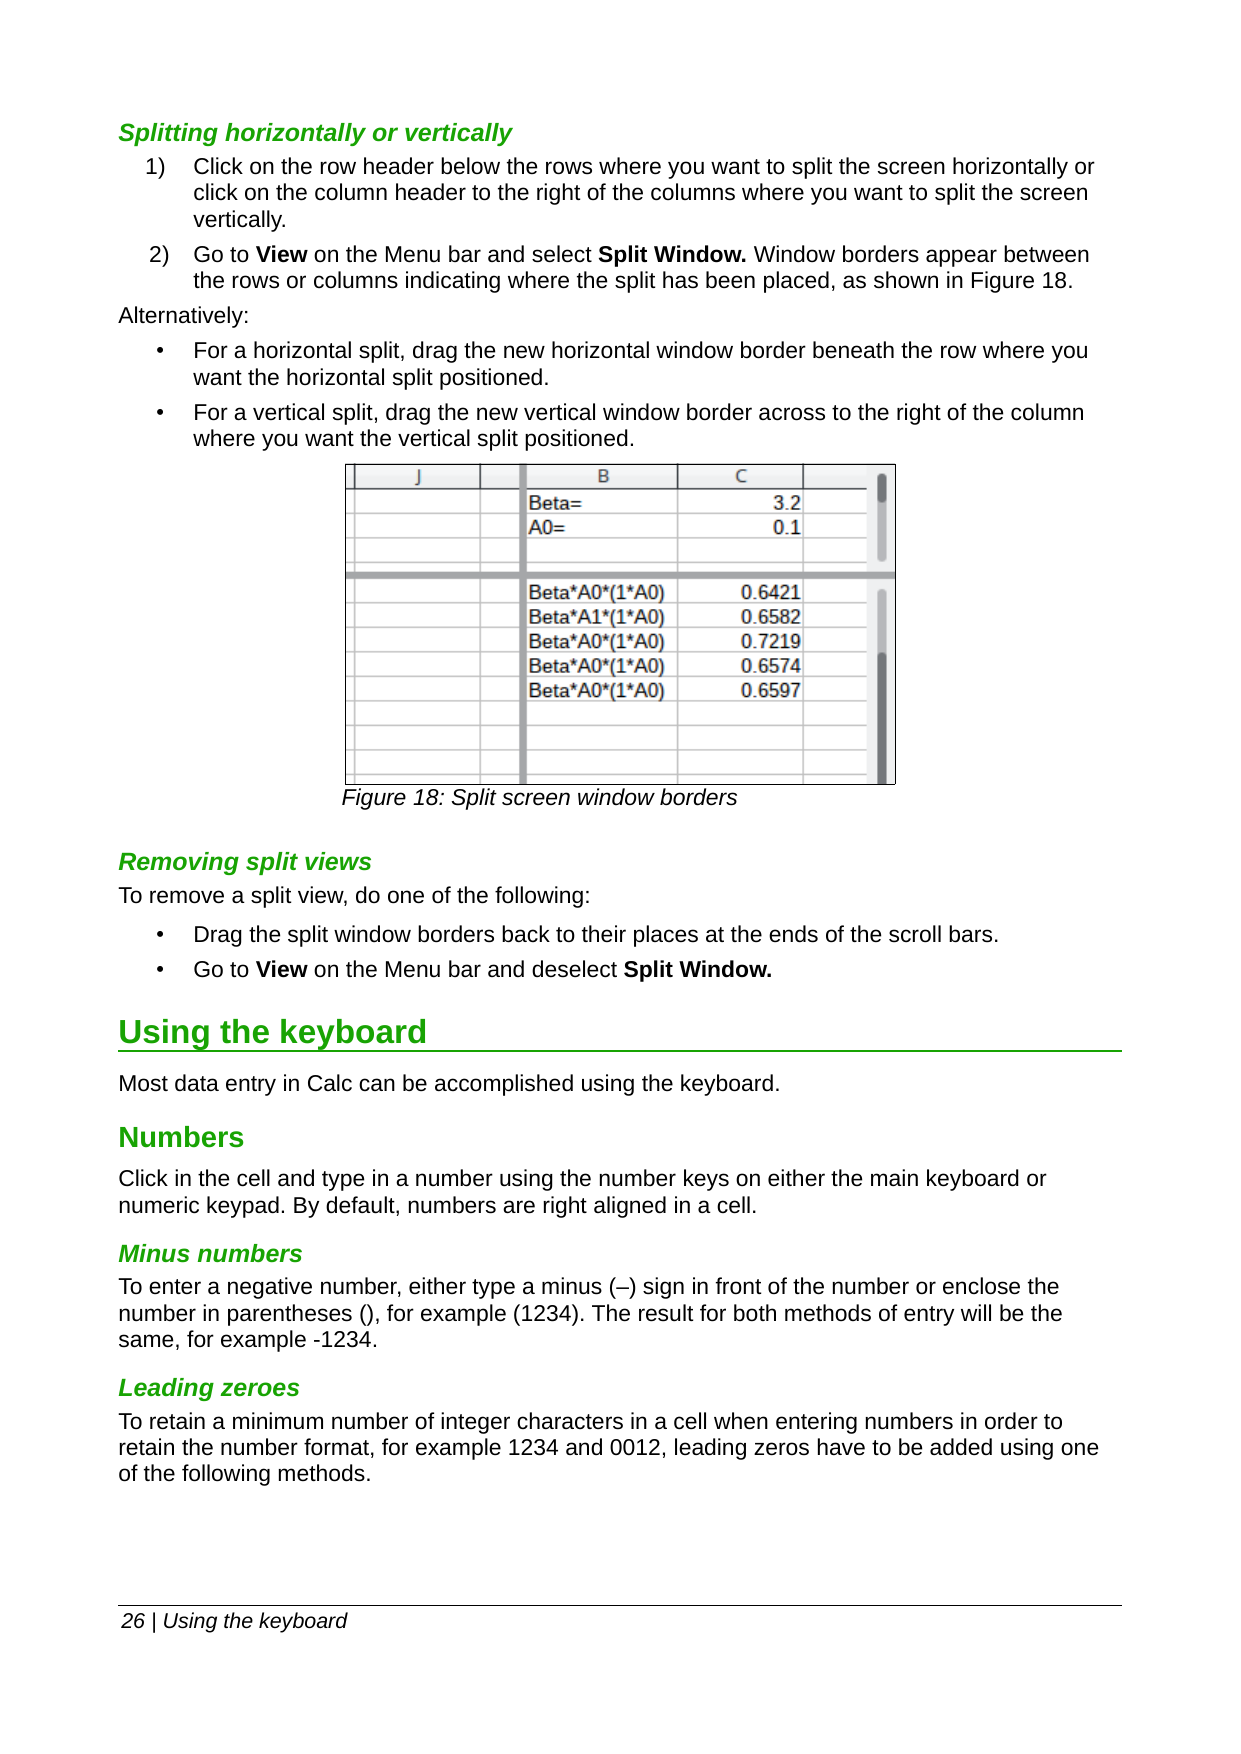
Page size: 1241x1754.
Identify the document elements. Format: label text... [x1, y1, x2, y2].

text Figure 18: Split screen window borders [341, 464, 899, 810]
list Click on the row header below the rows where you want to split the screen horizontally or click on the column header to the right of the columns where you want to split the screen vertically. [165, 153, 1122, 232]
text Most data entry in Calc can be accomplished using the keyboard. [118, 1070, 1122, 1096]
list For a horizontal split, drag the new horizontal window border beneath the row where you want the horizontal split positioned. [156, 337, 1122, 390]
subtitle Numbers [118, 1120, 1122, 1153]
text To enter a negative number, either type a minus (–) sign in front of the number or enclose the number in parentheses (), for example (1234). The result for both methods of entry will be the same, for example -1234. [118, 1273, 1122, 1352]
subtitle Using the keyboard [118, 1012, 1122, 1050]
list To remove a split view, do one of the following: [118, 882, 1122, 908]
list Go to View on the Menu bar and deselect Split Window. [156, 956, 1122, 982]
list Go to View on the Menu bar and select Split Window. Window borders appear between the rows or columns indicating where the split has been placed, as shown in Figure 18. [169, 241, 1122, 293]
subtitle Removing split views [118, 847, 1122, 876]
subtitle Minus numbers [118, 1239, 1122, 1267]
subtitle Leading zeroes [118, 1373, 1122, 1402]
text Click in the cell and type in a number using the number keys on either the main keyboard or numeric keypad. By default, numbers are right aligned in a cell. [118, 1165, 1122, 1218]
text To retain a minimum number of integer characters in a cell when entering numbers in order to retain the number format, for example 1234 and 0012, leading zeros have to be added using one of the following methods. [118, 1408, 1122, 1487]
list Alternatively: [118, 302, 1122, 329]
picture [346, 465, 895, 784]
subtitle Splitting horizontally or vertically [118, 118, 1122, 147]
list For a vertical split, drag the new vertical window border across to the right of the column where you want the vertical split positioned. [156, 399, 1122, 452]
list Drag the split window borders back to their places at the ends of the scroll bars. [156, 921, 1122, 947]
